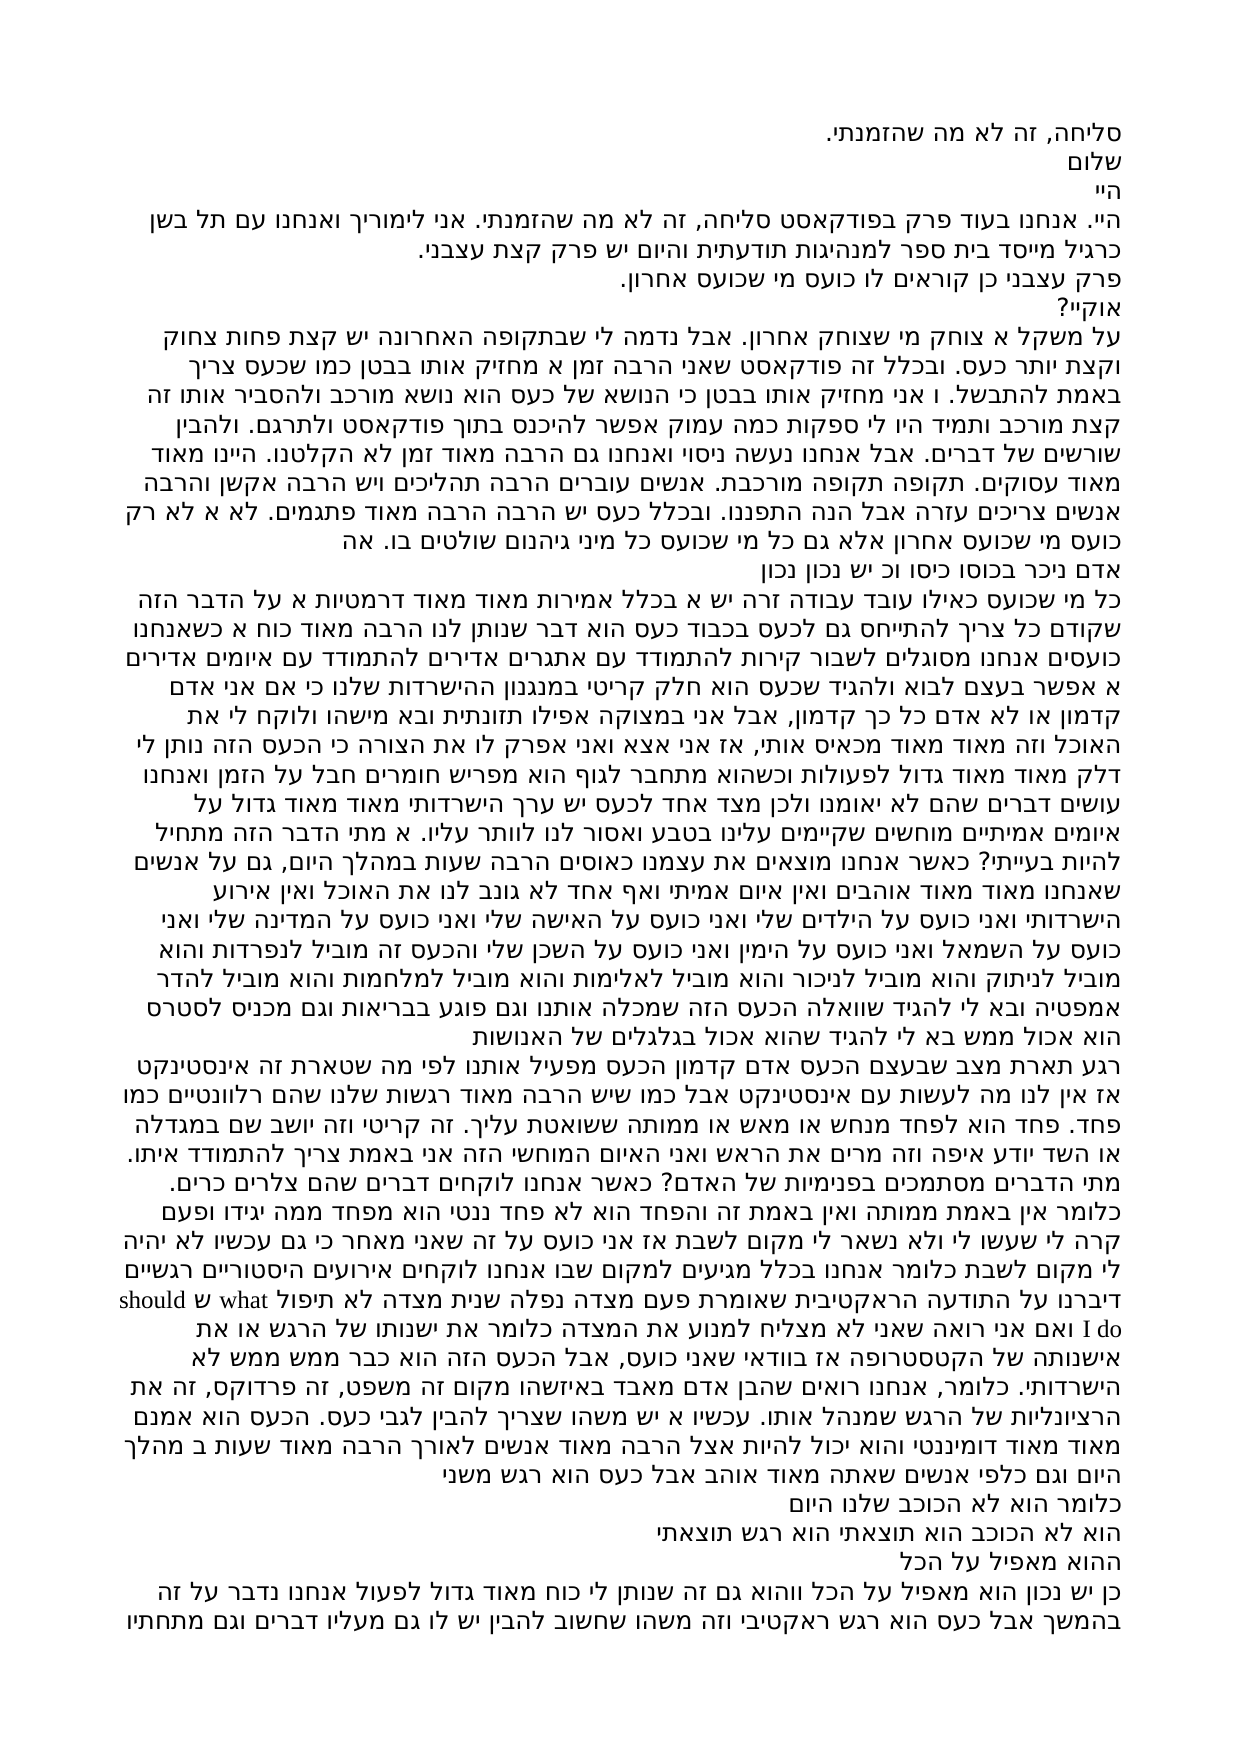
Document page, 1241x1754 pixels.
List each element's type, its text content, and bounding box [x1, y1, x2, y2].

text כל מי שכועס כאילו עובד עבודה זרה יש א בכלל אמירות מאוד מאוד דרמטיות א על הדבר הזה שקודם כל צריך להתייחס גם לכעס בכבוד כעס הוא דבר שנותן לנו הרבה מאוד כוח א כשאנחנו כועסים אנחנו מסוגלים לשבור קירות להתמודד עם אתגרים אדירים להתמודד עם איומים אדירים א אפשר בעצם לבוא ולהגיד שכעס הוא חלק קריטי במנגנון ההישרדות שלנו כי אם אני אדם קדמון או לא אדם כל כך קדמון, אבל אני במצוקה אפילו תזונתית ובא מישהו ולוקח לי את האוכל וזה מאוד מאוד מכאיס אותי, אז אני אצא ואני אפרק לו את הצורה כי הכעס הזה נותן לי דלק מאוד מאוד גדול לפעולות וכשהוא מתחבר לגוף הוא מפריש חומרים חבל על הזמן ואנחנו עושים דברים שהם לא יאומנו ולכן מצד אחד לכעס יש ערך הישרדותי מאוד מאוד גדול על איומים אמיתיים מוחשים שקיימים עלינו בטבע ואסור לנו לוותר עליו. א מתי הדבר הזה מתחיל להיות בעייתי? כאשר אנחנו מוצאים את עצמנו כאוסים הרבה שעות במהלך היום, גם על אנשים שאנחנו מאוד מאוד אוהבים ואין איום אמיתי ואף אחד לא גונב לנו את האוכל ואין אירוע הישרדותי ואני כועס על הילדים שלי ואני כועס על האישה שלי ואני כועס על המדינה שלי ואני כועס על השמאל ואני כועס על הימין ואני כועס על השכן שלי והכעס זה מוביל לנפרדות והוא מוביל לניתוק והוא מוביל לניכור והוא מוביל לאלימות והוא מוביל למלחמות והוא מוביל להדר אמפטיה ובא לי להגיד שוואלה הכעס הזה שמכלה אותנו וגם פוגע בבריאות וגם מכניס לסטרס הוא אכול ממש בא לי להגיד שהוא אכול בגלגלים של האנושות [118, 585, 1122, 1051]
text היי [118, 176, 1122, 206]
text אדם ניכר בכוסו כיסו וכ יש נכון נכון [118, 556, 1122, 585]
text שלום [118, 147, 1122, 176]
text פרק עצבני כן קוראים לו כועס מי שכועס אחרון. [118, 264, 1122, 293]
text ההוא מאפיל על הכל [118, 1547, 1122, 1577]
text כן יש נכון הוא מאפיל על הכל ווהוא גם זה שנותן לי כוח מאוד גדול לפעול אנחנו נדבר על זה בהמשך אבל כעס הוא רגש ראקטיבי וזה משהו שחשוב להבין יש לו גם מעליו דברים וגם מתחתיו [118, 1577, 1122, 1635]
text אוקיי? [118, 293, 1122, 322]
text הוא לא הכוכב הוא תוצאתי הוא רגש תוצאתי [118, 1518, 1122, 1547]
text היי. אנחנו בעוד פרק בפודקאסט סליחה, זה לא מה שהזמנתי. אני לימוריך ואנחנו עם תל בשן כרגיל מייסד בית ספר למנהיגות תודעתית והיום יש פרק קצת עצבני. [118, 206, 1122, 264]
text אז אין לנו מה לעשות עם אינסטינקט אבל כמו שיש הרבה מאוד רגשות שלנו שהם רלוונטיים כמו פחד. פחד הוא לפחד מנחש או מאש או ממותה ששואטת עליך. זה קריטי וזה יושב שם במגדלה או השד יודע איפה וזה מרים את הראש ואני האיום המוחשי הזה אני באמת צריך להתמודד איתו. מתי הדברים מסתמכים בפנימיות של האדם? כאשר אנחנו לוקחים דברים שהם צלרים כרים. כלומר אין באמת ממותה ואין באמת זה והפחד הוא לא פחד ננטי הוא מפחד ממה יגידו ופעם קרה לי שעשו לי ולא נשאר לי מקום לשבת אז אני כועס על זה שאני מאחר כי גם עכשיו לא יהיה לי מקום לשבת כלומר אנחנו בכלל מגיעים למקום שבו אנחנו לוקחים אירועים היסטוריים רגשיים דיברנו על התודעה הראקטיבית שאומרת פעם מצדה נפלה שנית מצדה לא תיפול what ש should I do ואם אני רואה שאני לא מצליח למנוע את המצדה כלומר את ישנותו של הרגש או את אישנותה של הקטסטרופה אז בוודאי שאני כועס, אבל הכעס הזה הוא כבר ממש ממש לא הישרדותי. כלומר, אנחנו רואים שהבן אדם מאבד באיזשהו מקום זה משפט, זה פרדוקס, זה את הרציונליות של הרגש שמנהל אותו. עכשיו א יש משהו שצריך להבין לגבי כעס. הכעס הוא אמנם מאוד מאוד דומיננטי והוא יכול להיות אצל הרבה מאוד אנשים לאורך הרבה מאוד שעות ב מהלך היום וגם כלפי אנשים שאתה מאוד אוהב אבל כעס הוא רגש משני [118, 1081, 1122, 1489]
text על משקל א צוחק מי שצוחק אחרון. אבל נדמה לי שבתקופה האחרונה יש קצת פחות צחוק וקצת יותר כעס. ובכלל זה פודקאסט שאני הרבה זמן א מחזיק אותו בבטן כמו שכעס צריך באמת להתבשל. ו אני מחזיק אותו בבטן כי הנושא של כעס הוא נושא מורכב ולהסביר אותו זה קצת מורכב ותמיד היו לי ספקות כמה עמוק אפשר להיכנס בתוך פודקאסט ולתרגם. ולהבין שורשים של דברים. אבל אנחנו נעשה ניסוי ואנחנו גם הרבה מאוד זמן לא הקלטנו. היינו מאוד מאוד עסוקים. תקופה תקופה מורכבת. אנשים עוברים הרבה תהליכים ויש הרבה אקשן והרבה אנשים צריכים עזרה אבל הנה התפננו. ובכלל כעס יש הרבה הרבה מאוד פתגמים. לא א לא רק כועס מי שכועס אחרון אלא גם כל מי שכועס כל מיני גיהנום שולטים בו. אה [118, 322, 1122, 556]
text כלומר הוא לא הכוכב שלנו היום [118, 1489, 1122, 1518]
text סליחה, זה לא מה שהזמנתי. [118, 118, 1122, 147]
text רגע תארת מצב שבעצם הכעס אדם קדמון הכעס מפעיל אותנו לפי מה שטארת זה אינסטינקט [118, 1051, 1122, 1081]
